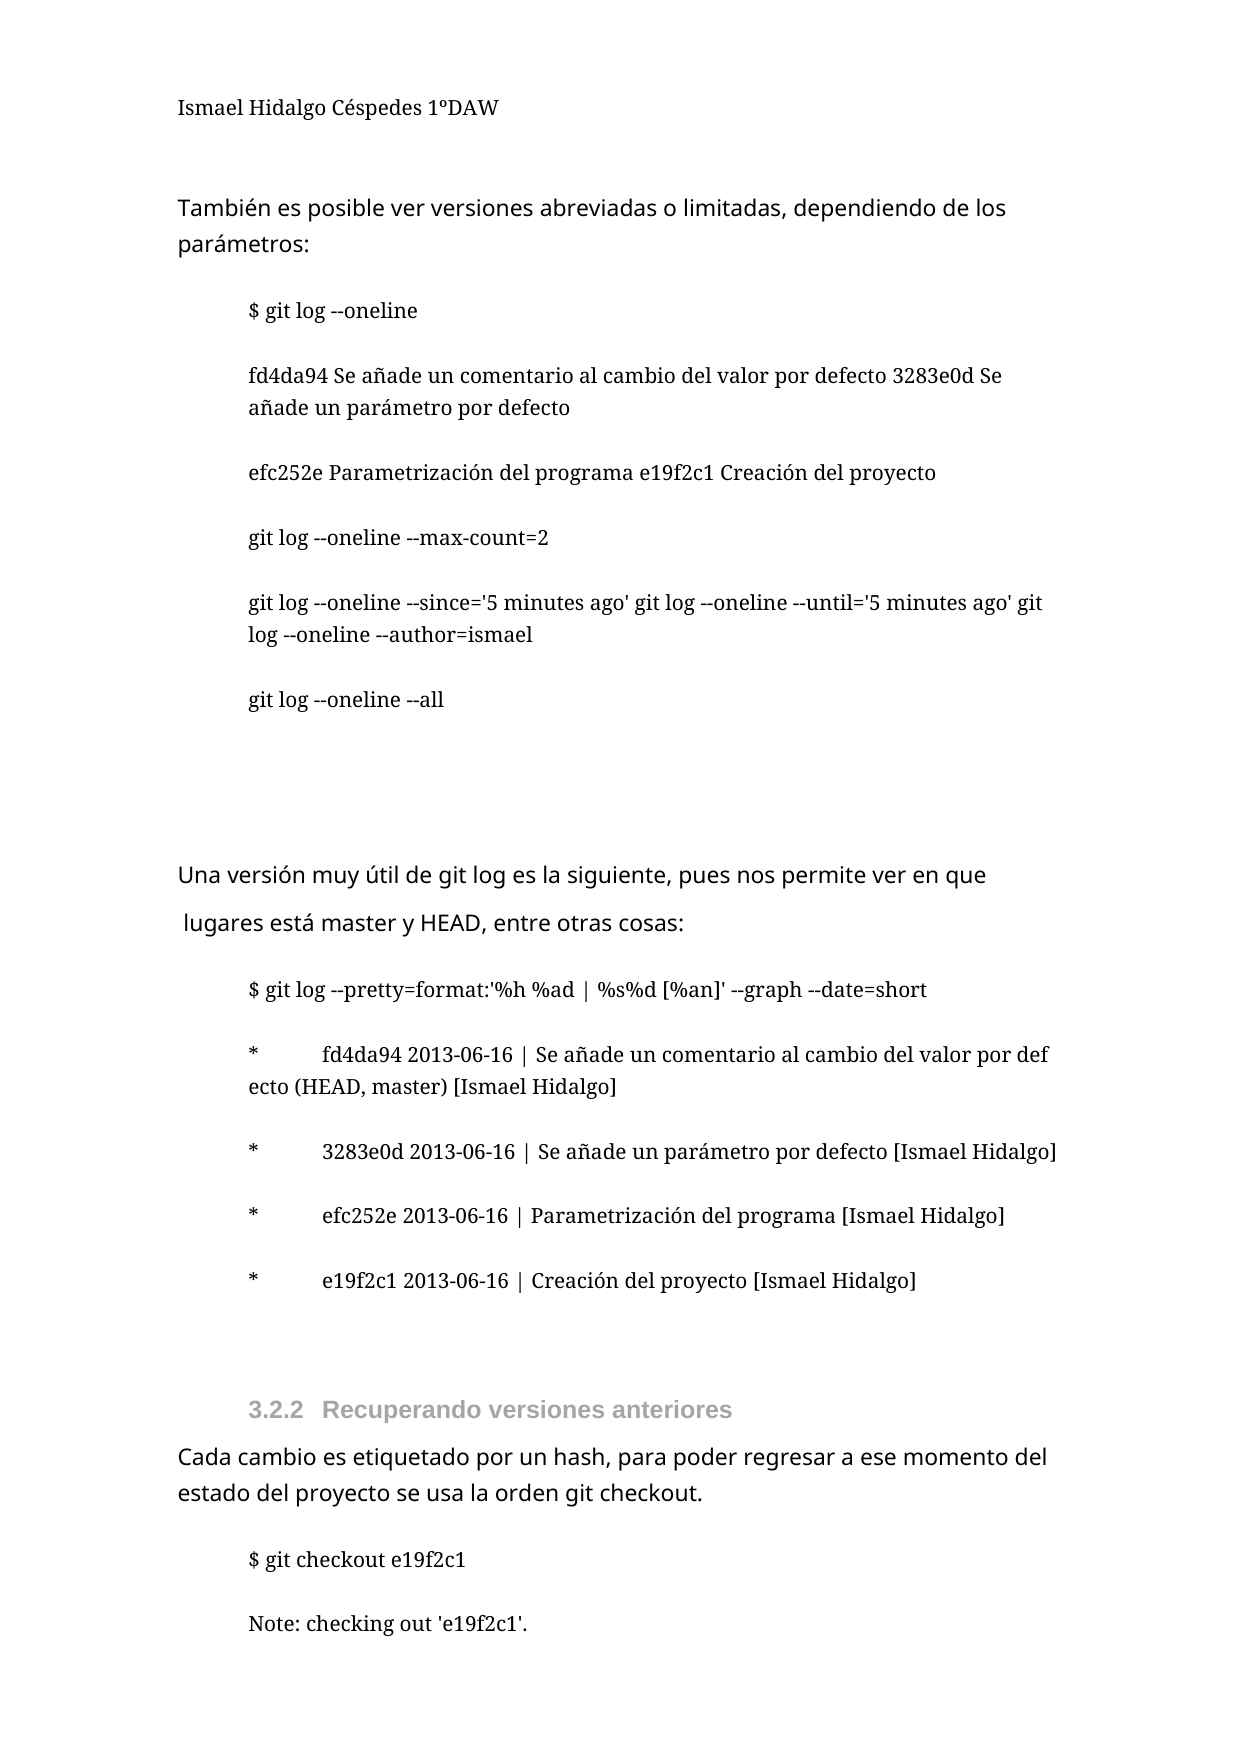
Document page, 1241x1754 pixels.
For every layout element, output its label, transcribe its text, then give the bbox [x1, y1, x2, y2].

text $ git log --oneline [248, 296, 1063, 325]
text efc252e Parametrización del programa e19f2c1 Creación del proyecto [248, 458, 1063, 487]
text * e19f2c1 2013-06-16 | Creación del proyecto [Ismael Hidalgo] [248, 1266, 1063, 1295]
text $ git log --pretty=format:'%h %ad | %s%d [%an]' --graph --date=short [248, 975, 1063, 1003]
list Cada cambio es etiquetado por un hash, para poder regresar a ese momento del estado del proyecto se usa la orden git checkout. [177, 1441, 1063, 1508]
text git log --oneline --all [248, 685, 1063, 713]
list lugares está master y HEAD, entre otras cosas: [177, 907, 1063, 938]
text 3.2.2 Recuperando versiones anteriores [248, 1395, 1063, 1424]
text Note: checking out 'e19f2c1'. [248, 1609, 1063, 1638]
text * fd4da94 2013-06-16 | Se añade un comentario al cambio del valor por def ecto (HEAD, master) [Ismael Hidalgo] [248, 1040, 1063, 1101]
list Una versión muy útil de git log es la siguiente, pues nos permite ver en que [177, 858, 1063, 890]
text fd4da94 Se añade un comentario al cambio del valor por defecto 3283e0d Se añade un parámetro por defecto [248, 361, 1063, 422]
list También es posible ver versiones abreviadas o limitadas, dependiendo de los parámetros: [177, 192, 1063, 259]
text $ git checkout e19f2c1 [248, 1545, 1063, 1573]
text * efc252e 2013-06-16 | Parametrización del programa [Ismael Hidalgo] [248, 1202, 1063, 1230]
text git log --oneline --since='5 minutes ago' git log --oneline --until='5 minutes ago' git log --oneline --author=ismael [248, 588, 1063, 649]
text git log --oneline --max-count=2 [248, 523, 1063, 551]
text * 3283e0d 2013-06-16 | Se añade un parámetro por defecto [Ismael Hidalgo] [248, 1137, 1063, 1165]
